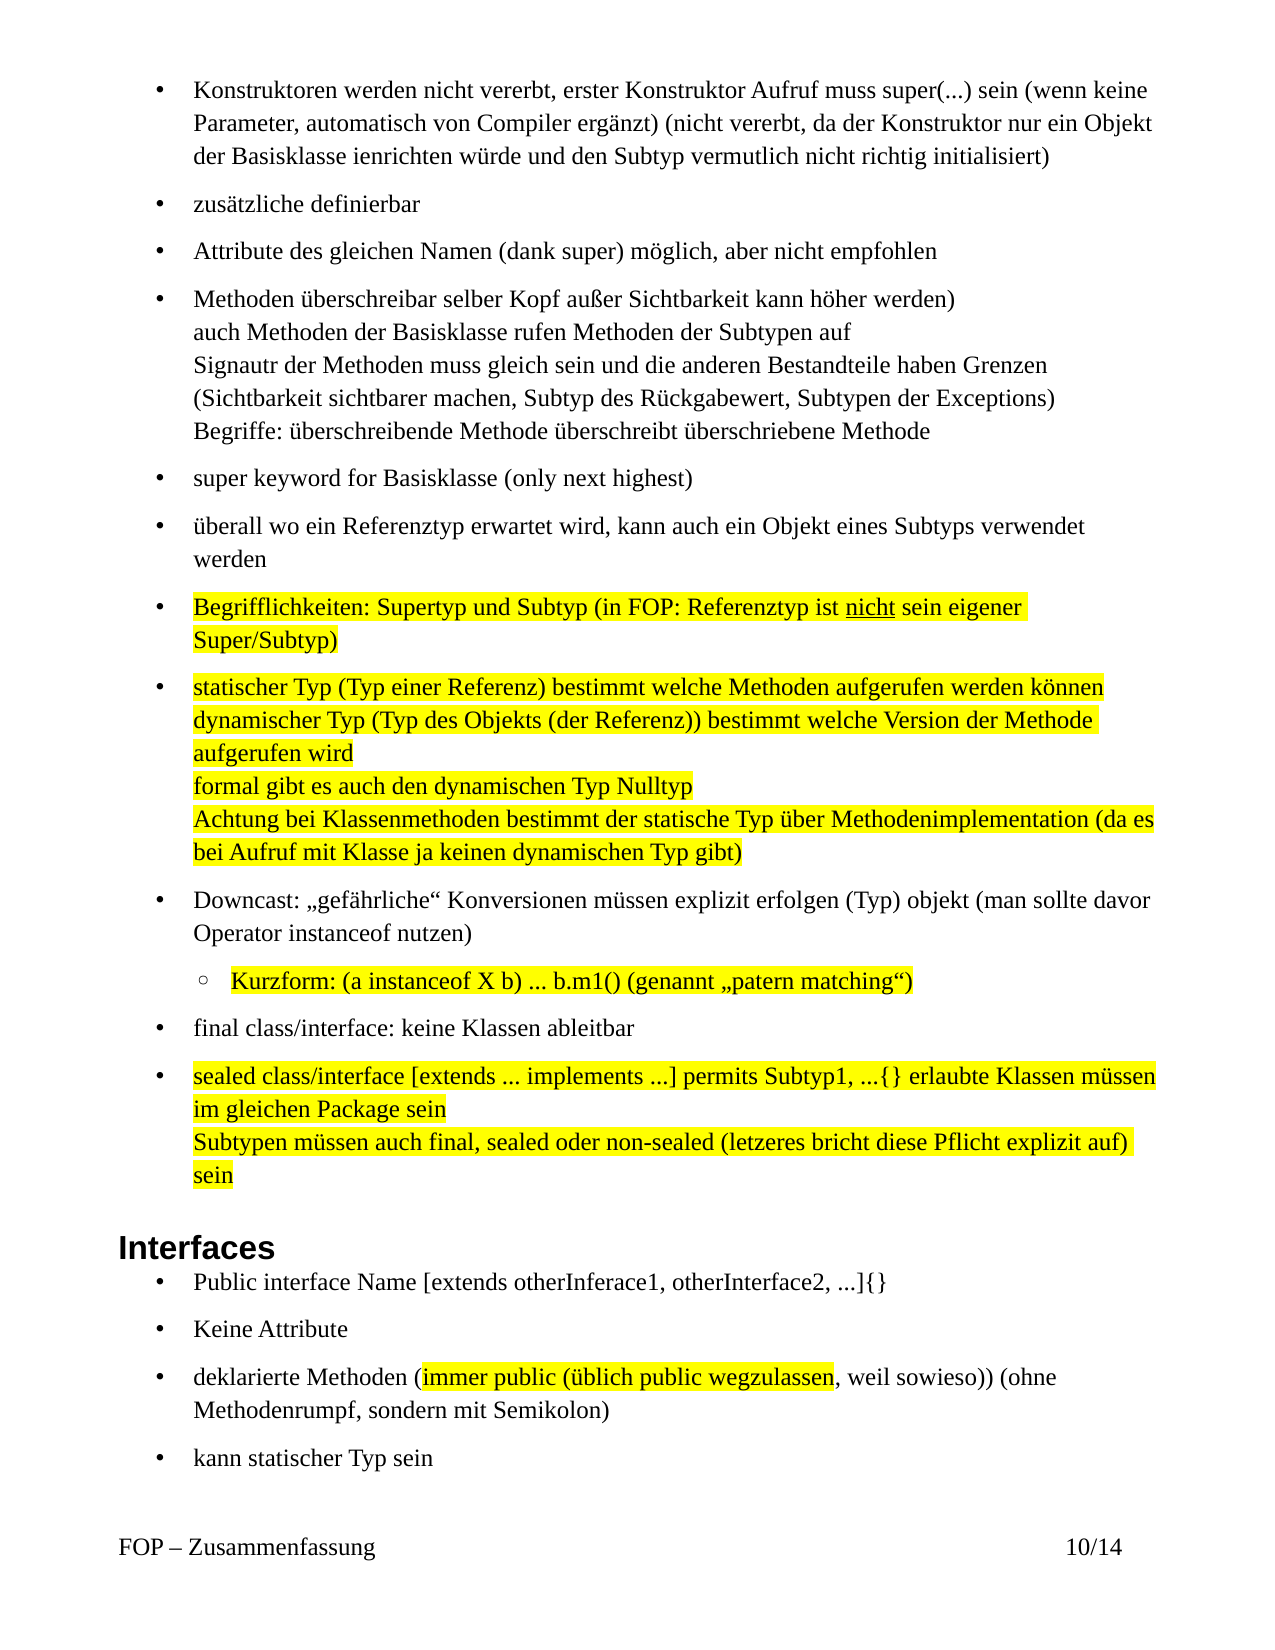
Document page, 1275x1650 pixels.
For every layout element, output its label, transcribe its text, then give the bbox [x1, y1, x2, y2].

subtitle Interfaces [118, 1228, 1157, 1267]
list zusätzliche definierbar [156, 189, 1157, 217]
list deklarierte Methoden (immer public (üblich public wegzulassen, weil sowieso)) (ohne Methodenrumpf, sondern mit Semikolon) [156, 1362, 1157, 1424]
list Attribute des gleichen Namen (dank super) möglich, aber nicht empfohlen [156, 236, 1157, 265]
list Public interface Name [extends otherInferace1, otherInterface2, ...]{} [156, 1267, 1157, 1296]
list Methoden überschreibar selber Kopf außer Sichtbarkeit kann höher werden) auch Methoden der Basisklasse rufen Methoden der Subtypen auf Signautr der Methoden muss gleich sein und die anderen Bestandteile haben Grenzen (Sichtbarkeit sichtbarer machen, Subtyp des Rückgabewert, Subtypen der Exceptions) Begriffe: überschreibende Methode überschreibt überschriebene Methode [156, 284, 1157, 445]
list Begrifflichkeiten: Supertyp und Subtyp (in FOP: Referenztyp ist nicht sein eigener Super/Subtyp) [156, 592, 1157, 653]
list überall wo ein Referenztyp erwartet wird, kann auch ein Objekt eines Subtyps verwendet werden [156, 511, 1157, 573]
list Konstruktoren werden nicht vererbt, erster Konstruktor Aufruf muss super(...) sein (wenn keine Parameter, automatisch von Compiler ergänzt) (nicht vererbt, da der Konstruktor nur ein Objekt der Basisklasse ienrichten würde und den Subtyp vermutlich nicht richtig initialisiert) [156, 75, 1157, 170]
list sealed class/interface [extends ... implements ...] permits Subtyp1, ...{} erlaubte Klassen müssen im gleichen Package sein Subtypen müssen auch final, sealed oder non-sealed (letzeres bricht diese Pflicht explizit auf) sein [156, 1061, 1157, 1189]
list final class/interface: keine Klassen ableitbar [156, 1013, 1157, 1042]
list Kurzform: (a instanceof X b) ... b.m1() (genannt „patern matching“) [193, 966, 1157, 994]
list Keine Attribute [156, 1314, 1157, 1343]
list kann statischer Typ sein [156, 1443, 1157, 1471]
list statischer Typ (Typ einer Referenz) bestimmt welche Methoden aufgerufen werden können dynamischer Typ (Typ des Objekts (der Referenz)) bestimmt welche Version der Methode aufgerufen wird formal gibt es auch den dynamischen Typ Nulltyp Achtung bei Klassenmethoden bestimmt der statische Typ über Methodenimplementation (da es bei Aufruf mit Klasse ja keinen dynamischen Typ gibt) [156, 672, 1157, 866]
list Downcast: „gefährliche“ Konversionen müssen explizit erfolgen (Typ) objekt (man sollte davor Operator instanceof nutzen) [156, 885, 1157, 947]
list super keyword for Basisklasse (only next highest) [156, 463, 1157, 492]
